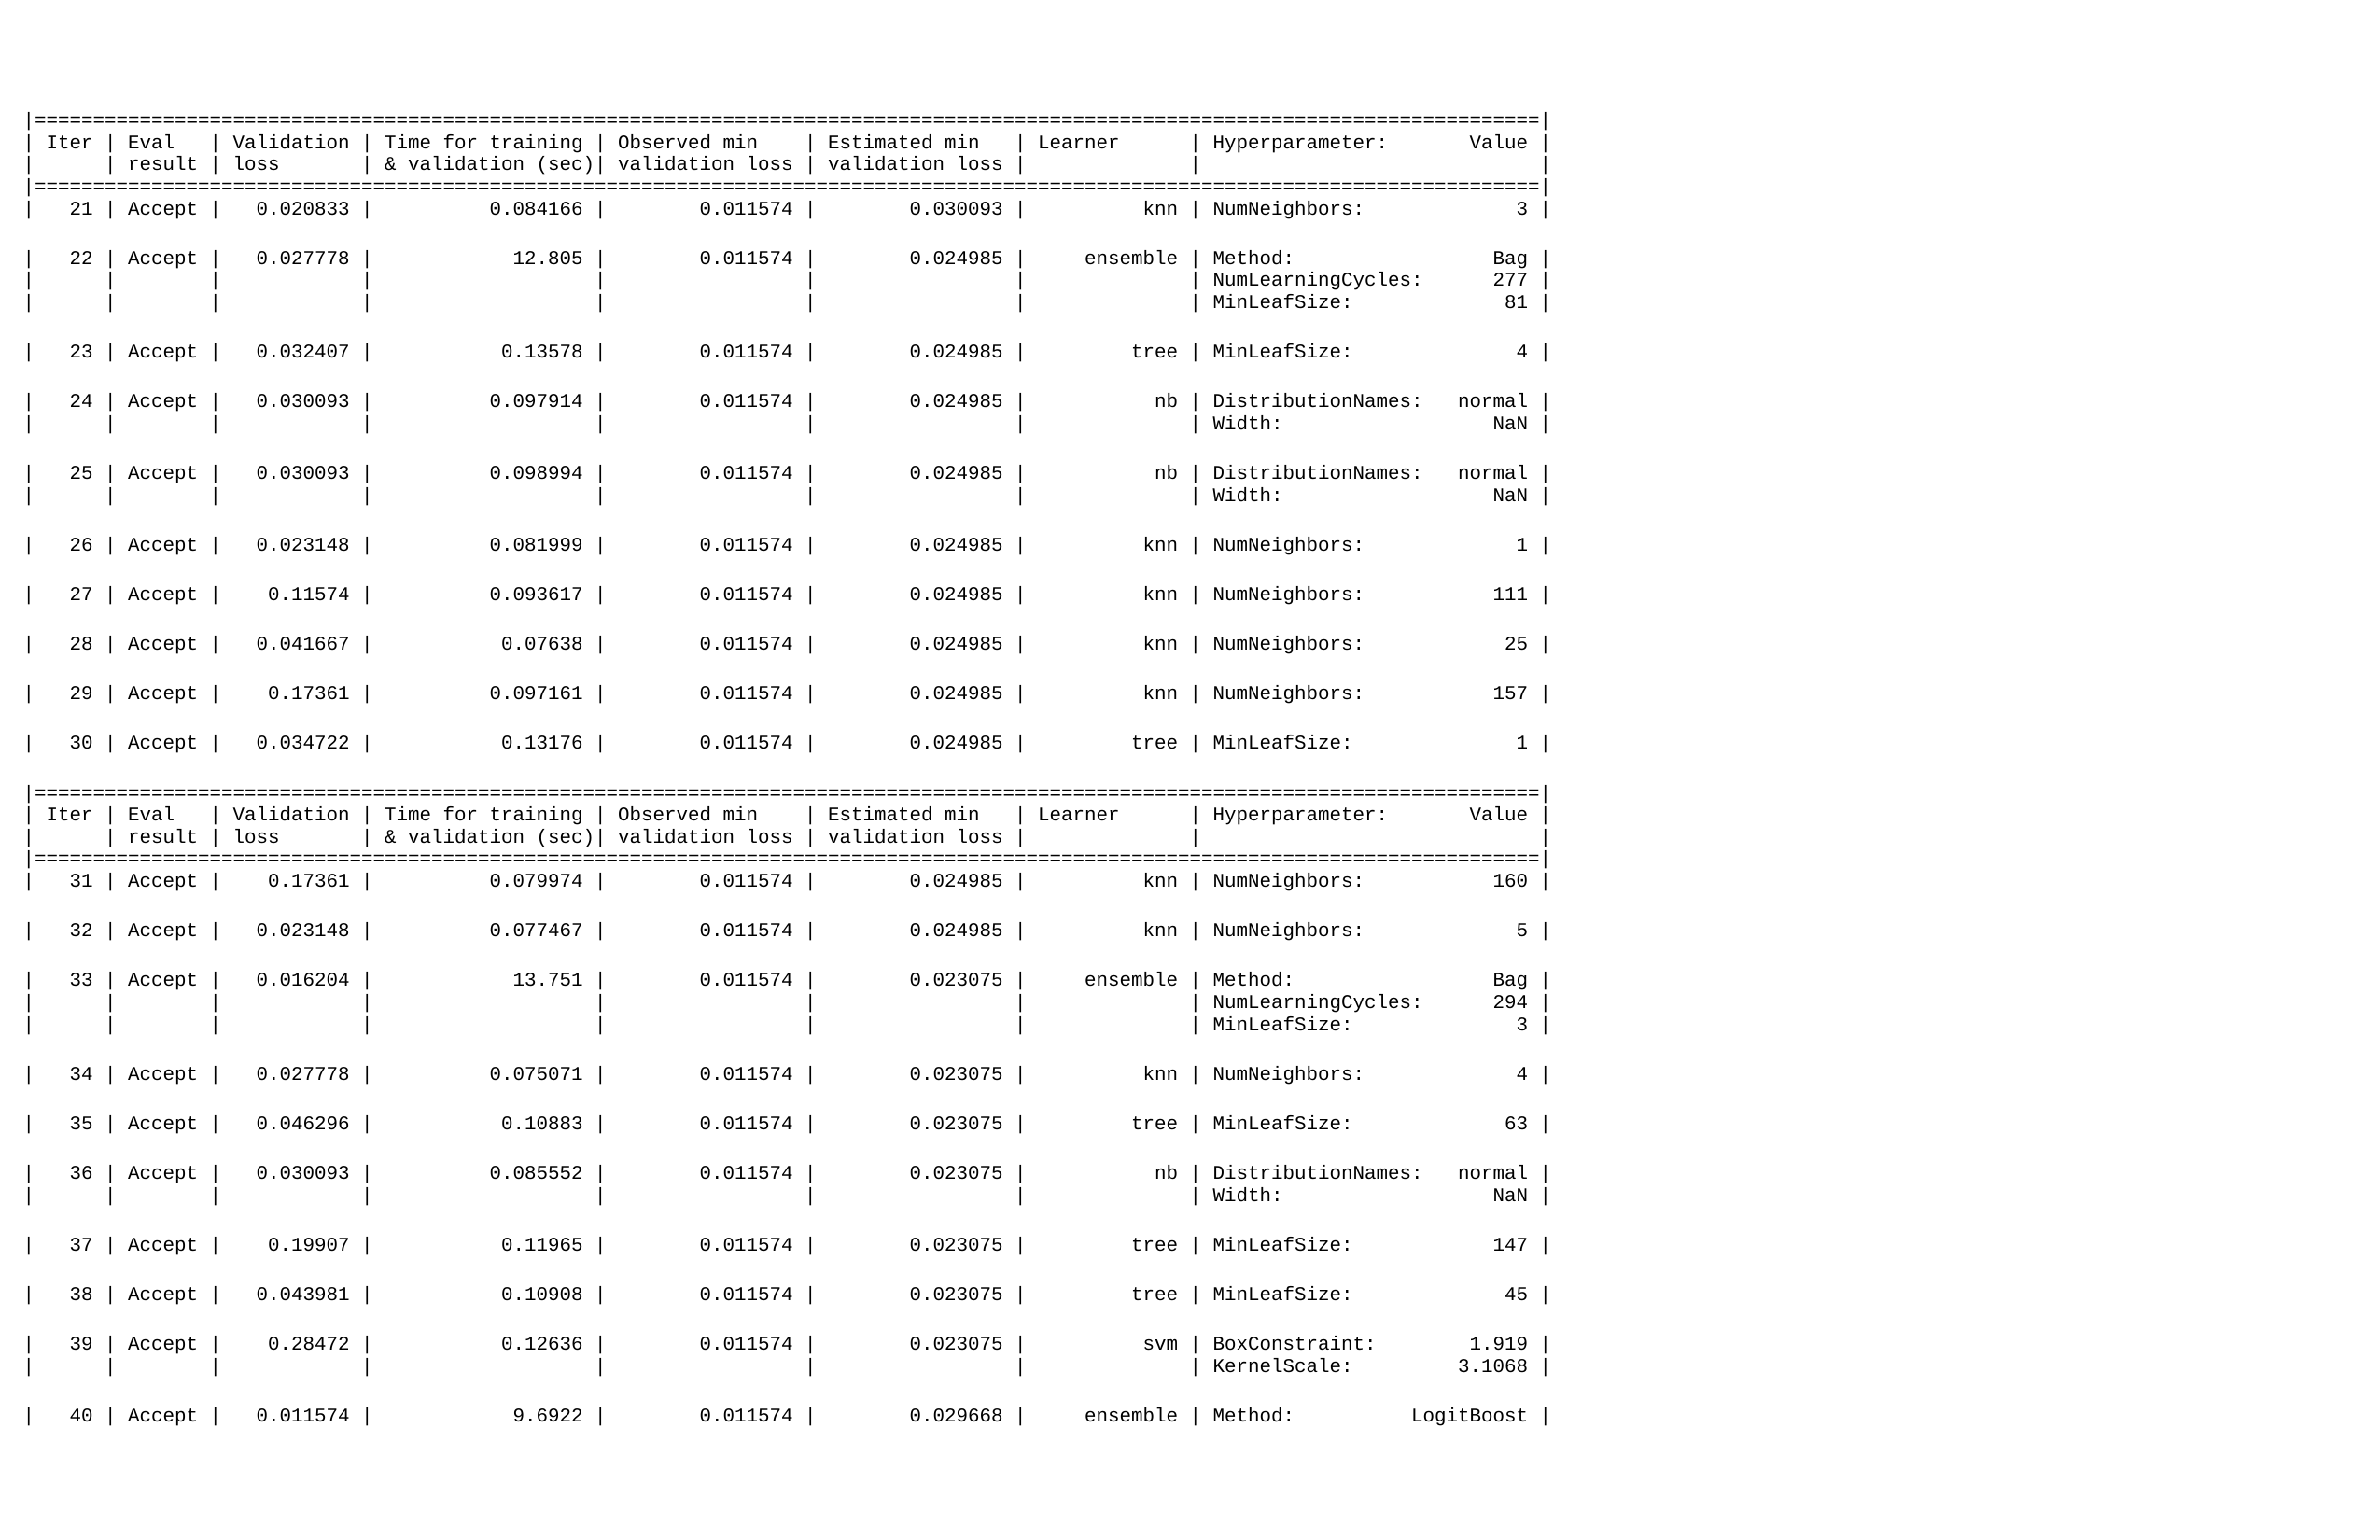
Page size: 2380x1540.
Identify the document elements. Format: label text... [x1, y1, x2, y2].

text | 21 | Accept | 0.020833 | 0.084166 | 0.011574 | 0.030093 | knn | NumNeighbors: 3 | [22, 199, 2362, 220]
text | Iter | Eval | Validation | Time for training | Observed min | Estimated min | Learner | Hyperparameter: Value | [22, 805, 2362, 827]
text | | | | | | | | MinLeafSize: 3 | [22, 1015, 2362, 1036]
text | 25 | Accept | 0.030093 | 0.098994 | 0.011574 | 0.024985 | nb | DistributionNames: normal | [22, 463, 2362, 485]
text | 37 | Accept | 0.19907 | 0.11965 | 0.011574 | 0.023075 | tree | MinLeafSize: 147 | [22, 1235, 2362, 1256]
text | 29 | Accept | 0.17361 | 0.097161 | 0.011574 | 0.024985 | knn | NumNeighbors: 157 | [22, 683, 2362, 706]
text | | | | | | | | Width: NaN | [22, 1185, 2362, 1207]
text | | | | | | | | Width: NaN | [22, 413, 2362, 436]
text | | result | loss | & validation (sec)| validation loss | validation loss | | | [22, 154, 2362, 176]
text | | | | | | | | MinLeafSize: 81 | [22, 292, 2362, 315]
text | | | | | | | | Width: NaN | [22, 485, 2362, 507]
text | 27 | Accept | 0.11574 | 0.093617 | 0.011574 | 0.024985 | knn | NumNeighbors: 111 | [22, 584, 2362, 607]
text |=================================================================================================================================| [22, 848, 2362, 871]
text | 35 | Accept | 0.046296 | 0.10883 | 0.011574 | 0.023075 | tree | MinLeafSize: 63 | [22, 1113, 2362, 1136]
text | 40 | Accept | 0.011574 | 9.6922 | 0.011574 | 0.029668 | ensemble | Method: LogitBoost | [22, 1406, 2362, 1427]
text | 31 | Accept | 0.17361 | 0.079974 | 0.011574 | 0.024985 | knn | NumNeighbors: 160 | [22, 871, 2362, 893]
text | 23 | Accept | 0.032407 | 0.13578 | 0.011574 | 0.024985 | tree | MinLeafSize: 4 | [22, 342, 2362, 364]
text | 30 | Accept | 0.034722 | 0.13176 | 0.011574 | 0.024985 | tree | MinLeafSize: 1 | [22, 733, 2362, 755]
text | | | | | | | | NumLearningCycles: 294 | [22, 992, 2362, 1015]
text | 34 | Accept | 0.027778 | 0.075071 | 0.011574 | 0.023075 | knn | NumNeighbors: 4 | [22, 1064, 2362, 1085]
text | | | | | | | | NumLearningCycles: 277 | [22, 270, 2362, 292]
text | 26 | Accept | 0.023148 | 0.081999 | 0.011574 | 0.024985 | knn | NumNeighbors: 1 | [22, 535, 2362, 557]
text | 38 | Accept | 0.043981 | 0.10908 | 0.011574 | 0.023075 | tree | MinLeafSize: 45 | [22, 1284, 2362, 1306]
text | 24 | Accept | 0.030093 | 0.097914 | 0.011574 | 0.024985 | nb | DistributionNames: normal | [22, 391, 2362, 413]
text |=================================================================================================================================| [22, 782, 2362, 805]
text | 36 | Accept | 0.030093 | 0.085552 | 0.011574 | 0.023075 | nb | DistributionNames: normal | [22, 1163, 2362, 1185]
text | | | | | | | | KernelScale: 3.1068 | [22, 1356, 2362, 1378]
text | 39 | Accept | 0.28472 | 0.12636 | 0.011574 | 0.023075 | svm | BoxConstraint: 1.919 | [22, 1334, 2362, 1356]
text | 33 | Accept | 0.016204 | 13.751 | 0.011574 | 0.023075 | ensemble | Method: Bag | [22, 970, 2362, 992]
text |=================================================================================================================================| [22, 176, 2362, 199]
text | 22 | Accept | 0.027778 | 12.805 | 0.011574 | 0.024985 | ensemble | Method: Bag | [22, 248, 2362, 270]
text | Iter | Eval | Validation | Time for training | Observed min | Estimated min | Learner | Hyperparameter: Value | [22, 133, 2362, 154]
text | 32 | Accept | 0.023148 | 0.077467 | 0.011574 | 0.024985 | knn | NumNeighbors: 5 | [22, 920, 2362, 943]
text |=================================================================================================================================| [22, 110, 2362, 133]
text | 28 | Accept | 0.041667 | 0.07638 | 0.011574 | 0.024985 | knn | NumNeighbors: 25 | [22, 634, 2362, 656]
text | | result | loss | & validation (sec)| validation loss | validation loss | | | [22, 827, 2362, 848]
